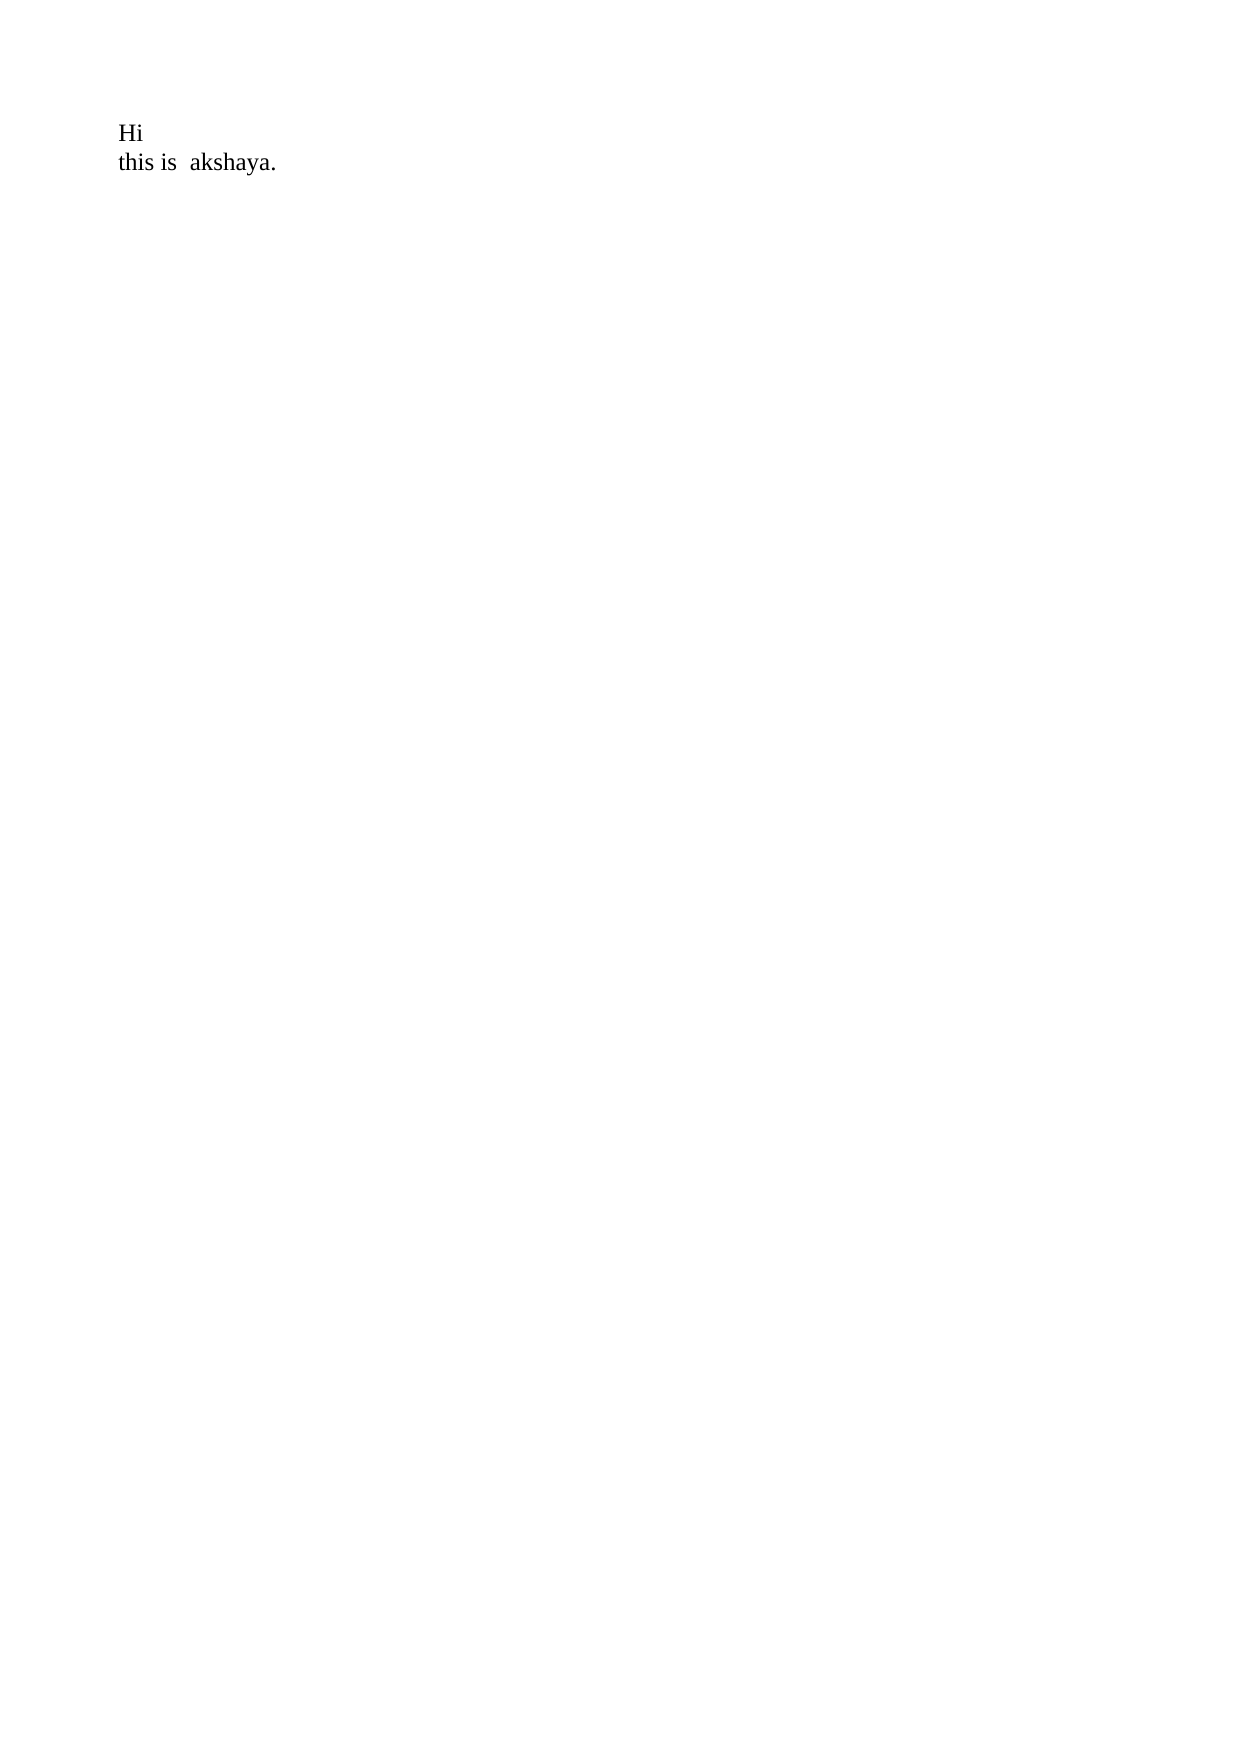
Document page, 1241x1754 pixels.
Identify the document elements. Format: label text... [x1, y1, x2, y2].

text Hi [118, 118, 1122, 147]
text this is akshaya. [118, 147, 1122, 176]
